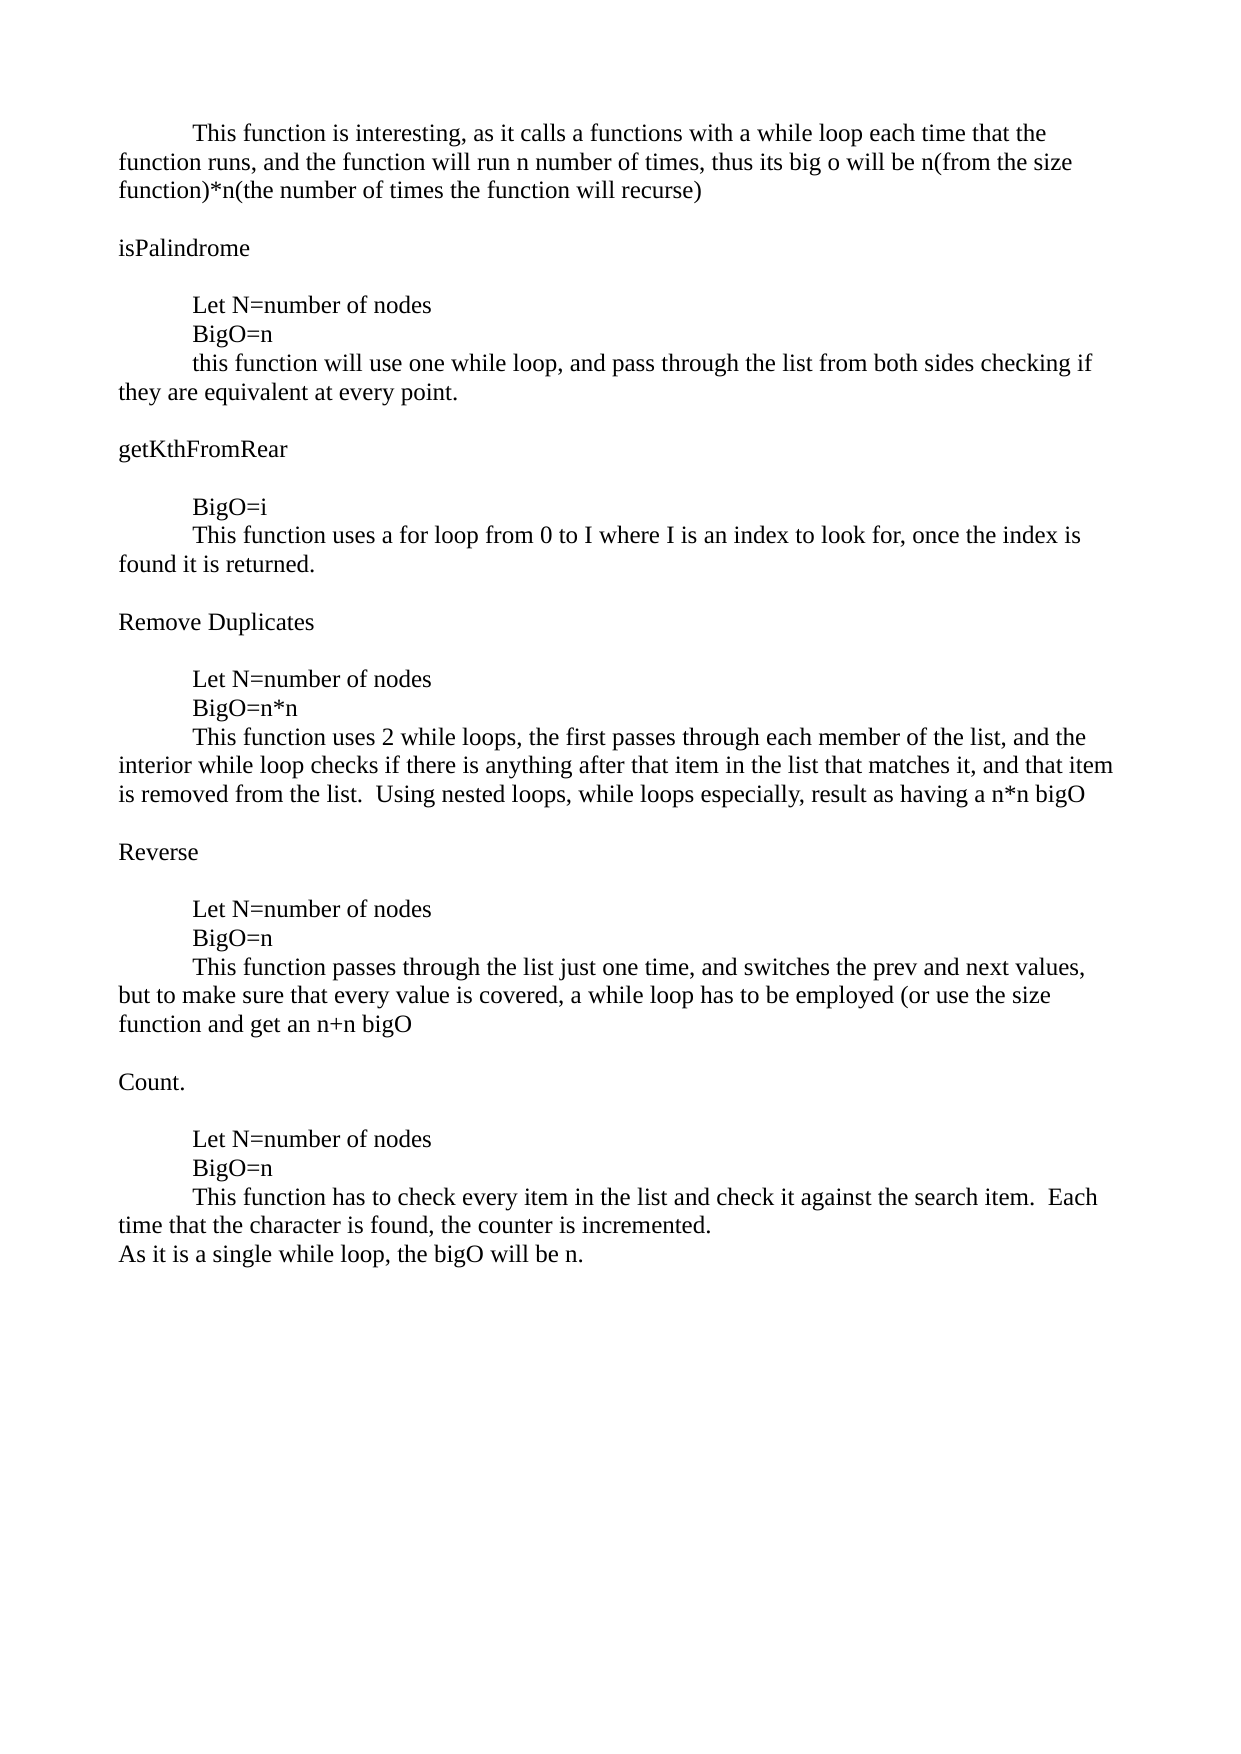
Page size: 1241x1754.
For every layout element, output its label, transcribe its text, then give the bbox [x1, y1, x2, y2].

text This function is interesting, as it calls a functions with a while loop each time that the function runs, and the function will run n number of times, thus its big o will be n(from the size function)*n(the number of times the function will recurse) [118, 118, 1122, 204]
text Remove Duplicates [118, 607, 1122, 636]
text BigO=n [118, 1153, 1122, 1182]
text BigO=n [118, 319, 1122, 348]
text isPalindrome [118, 233, 1122, 262]
text Let N=number of nodes [118, 1124, 1122, 1153]
text getKthFromRear [118, 434, 1122, 463]
text BigO=n*n [118, 693, 1122, 722]
text Let N=number of nodes [118, 664, 1122, 693]
text Let N=number of nodes [118, 291, 1122, 319]
text BigO=n [118, 923, 1122, 952]
text BigO=i [118, 492, 1122, 521]
text This function uses 2 while loops, the first passes through each member of the list, and the interior while loop checks if there is anything after that item in the list that matches it, and that item is removed from the list. Using nested loops, while loops especially, result as having a n*n bigO [118, 722, 1122, 808]
text Let N=number of nodes [118, 894, 1122, 923]
text Count. [118, 1067, 1122, 1096]
text Reverse [118, 837, 1122, 866]
text This function has to check every item in the list and check it against the search item. Each time that the character is found, the counter is incremented. [118, 1182, 1122, 1239]
text As it is a single while loop, the bigO will be n. [118, 1239, 1122, 1268]
text this function will use one while loop, and pass through the list from both sides checking if they are equivalent at every point. [118, 348, 1122, 406]
text This function passes through the list just one time, and switches the prev and next values, but to make sure that every value is covered, a while loop has to be employed (or use the size function and get an n+n bigO [118, 952, 1122, 1038]
text This function uses a for loop from 0 to I where I is an index to look for, once the index is found it is returned. [118, 521, 1122, 578]
